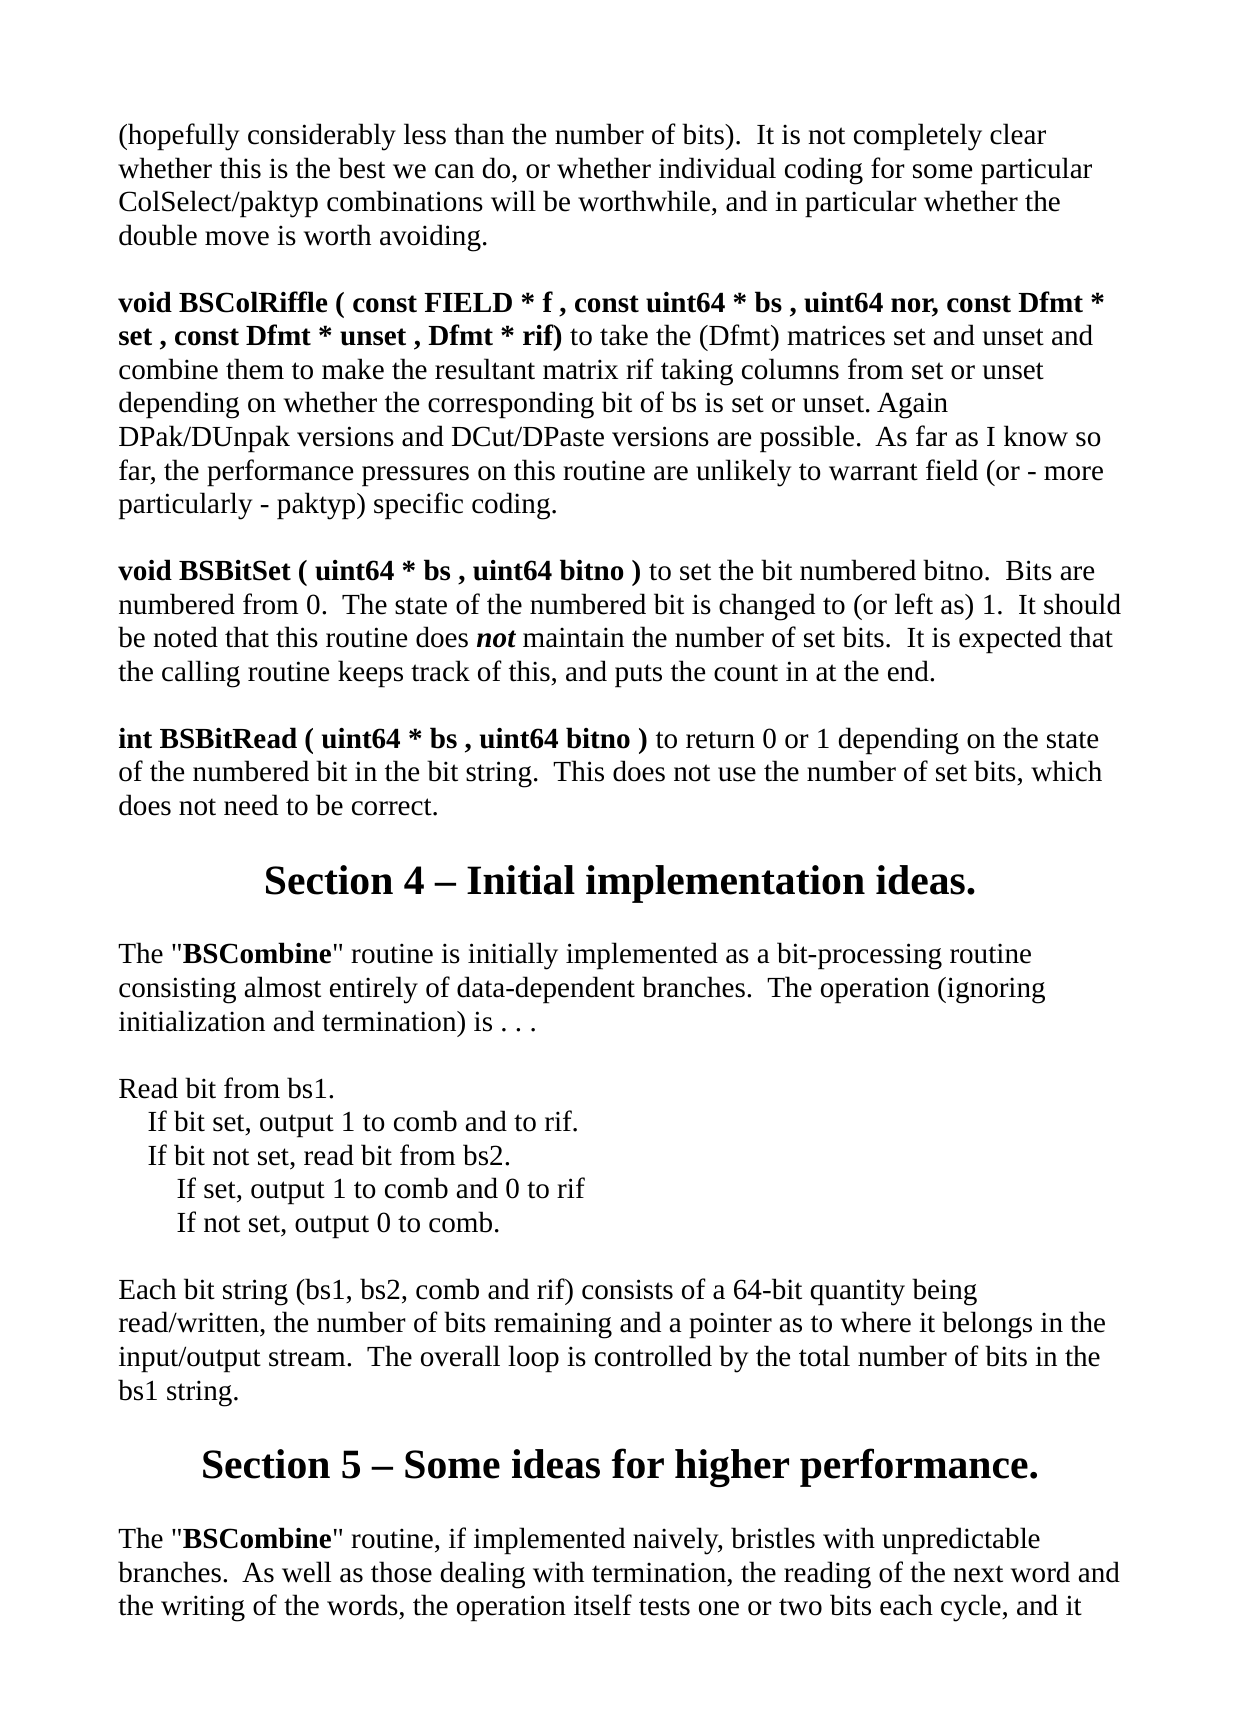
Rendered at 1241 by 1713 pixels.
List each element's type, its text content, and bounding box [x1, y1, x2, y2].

text The "BSCombine" routine is initially implemented as a bit-processing routine consisting almost entirely of data-dependent branches. The operation (ignoring initialization and termination) is . . . [118, 937, 1122, 1037]
text Read bit from bs1. [118, 1071, 1122, 1104]
text (hopefully considerably less than the number of bits). It is not completely clear whether this is the best we can do, or whether individual coding for some particular ColSelect/paktyp combinations will be worthwhile, and in particular whether the double move is worth avoiding. [118, 117, 1122, 251]
text int BSBitRead ( uint64 * bs , uint64 bitno ) to return 0 or 1 depending on the state of the numbered bit in the bit string. This does not use the number of set bits, which does not need to be correct. [118, 721, 1122, 822]
text The "BSCombine" routine, if implemented naively, bristles with unpredictable branches. As well as those dealing with termination, the reading of the next word and the writing of the words, the operation itself tests one or two bits each cycle, and it [118, 1521, 1122, 1622]
text If bit not set, read bit from bs2. [118, 1138, 1122, 1171]
text Section 5 – Some ideas for higher performance. [118, 1440, 1122, 1488]
text If set, output 1 to comb and 0 to rif [118, 1171, 1122, 1205]
text If not set, output 0 to comb. [118, 1205, 1122, 1238]
text If bit set, output 1 to comb and to rif. [118, 1104, 1122, 1138]
text void BSColRiffle ( const FIELD * f , const uint64 * bs , uint64 nor, const Dfmt * set , const Dfmt * unset , Dfmt * rif) to take the (Dfmt) matrices set and unset and combine them to make the resultant matrix rif taking columns from set or unset depending on whether the corresponding bit of bs is set or unset. Again DPak/DUnpak versions and DCut/DPaste versions are possible. As far as I know so far, the performance pressures on this routine are unlikely to warrant field (or - more particularly - paktyp) specific coding. [118, 285, 1122, 520]
text Each bit string (bs1, bs2, comb and rif) consists of a 64-bit quantity being read/written, the number of bits remaining and a pointer as to where it belongs in the input/output stream. The overall loop is controlled by the total number of bits in the bs1 string. [118, 1272, 1122, 1406]
text Section 4 – Initial implementation ideas. [118, 855, 1122, 903]
text void BSBitSet ( uint64 * bs , uint64 bitno ) to set the bit numbered bitno. Bits are numbered from 0. The state of the numbered bit is changed to (or left as) 1. It should be noted that this routine does not maintain the number of set bits. It is expected that the calling routine keeps track of this, and puts the count in at the end. [118, 553, 1122, 687]
